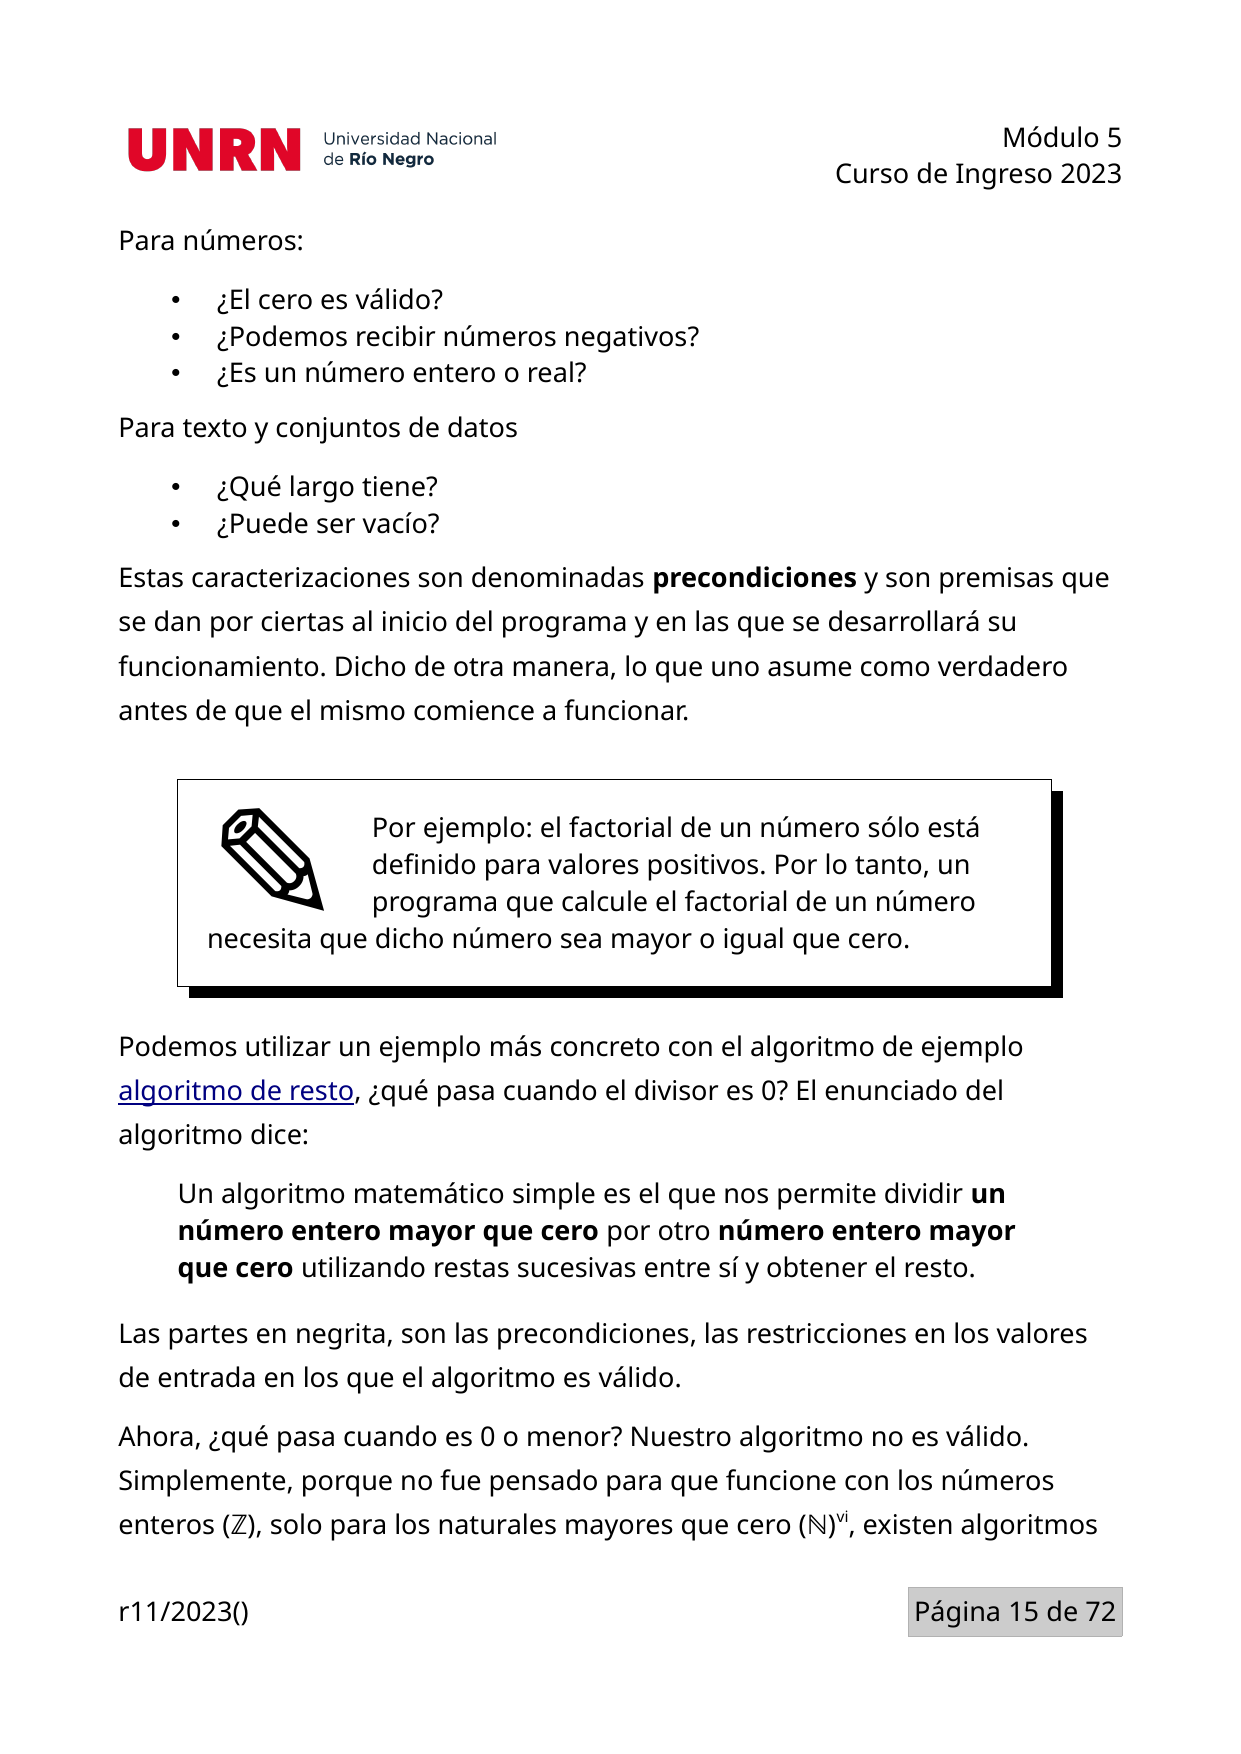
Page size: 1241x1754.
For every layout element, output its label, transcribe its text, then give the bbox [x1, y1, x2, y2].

list ¿Qué largo tiene? [142, 467, 1122, 504]
text Ahora, ¿qué pasa cuando es 0 o menor? Nuestro algoritmo no es válido. Simplemente, porque no fue pensado para que funcione con los números enteros (ℤ), solo para los naturales mayores que cero (ℕ), existen algoritmos [118, 1417, 1122, 1543]
list ¿Puede ser vacío? [142, 504, 1122, 541]
list ¿Podemos recibir números negativos? [142, 317, 1122, 354]
text Estas caracterizaciones son denominadas precondiciones y son premisas que se dan por ciertas al inicio del programa y en las que se desarrollará su funcionamiento. Dicho de otra manera, lo que uno asume como verdadero antes de que el mismo comience a funcionar. [118, 559, 1122, 728]
text ✎Por ejemplo: el factorial de un número sólo está definido para valores positivos. Por lo tanto, un programa que calcule el factorial de un número necesita que dicho número sea mayor o igual que cero. [178, 780, 1051, 986]
text Para texto y conjuntos de datos [118, 408, 1122, 445]
text Para números: [118, 221, 1122, 258]
text Un algoritmo matemático simple es el que nos permite dividir un número entero mayor que cero por otro número entero mayor que cero utilizando restas sucesivas entre sí y obtener el resto. [177, 1174, 1063, 1285]
list ¿El cero es válido? [142, 280, 1122, 317]
list ¿Es un número entero o real? [142, 354, 1122, 391]
text Las partes en negrita, son las precondiciones, las restricciones en los valores de entrada en los que el algoritmo es válido. [118, 1314, 1122, 1396]
text Podemos utilizar un ejemplo más concreto con el algoritmo de ejemplo algoritmo de resto, ¿qué pasa cuando el divisor es 0? El enunciado del algoritmo dice: [118, 1027, 1122, 1152]
picture [118, 118, 505, 180]
